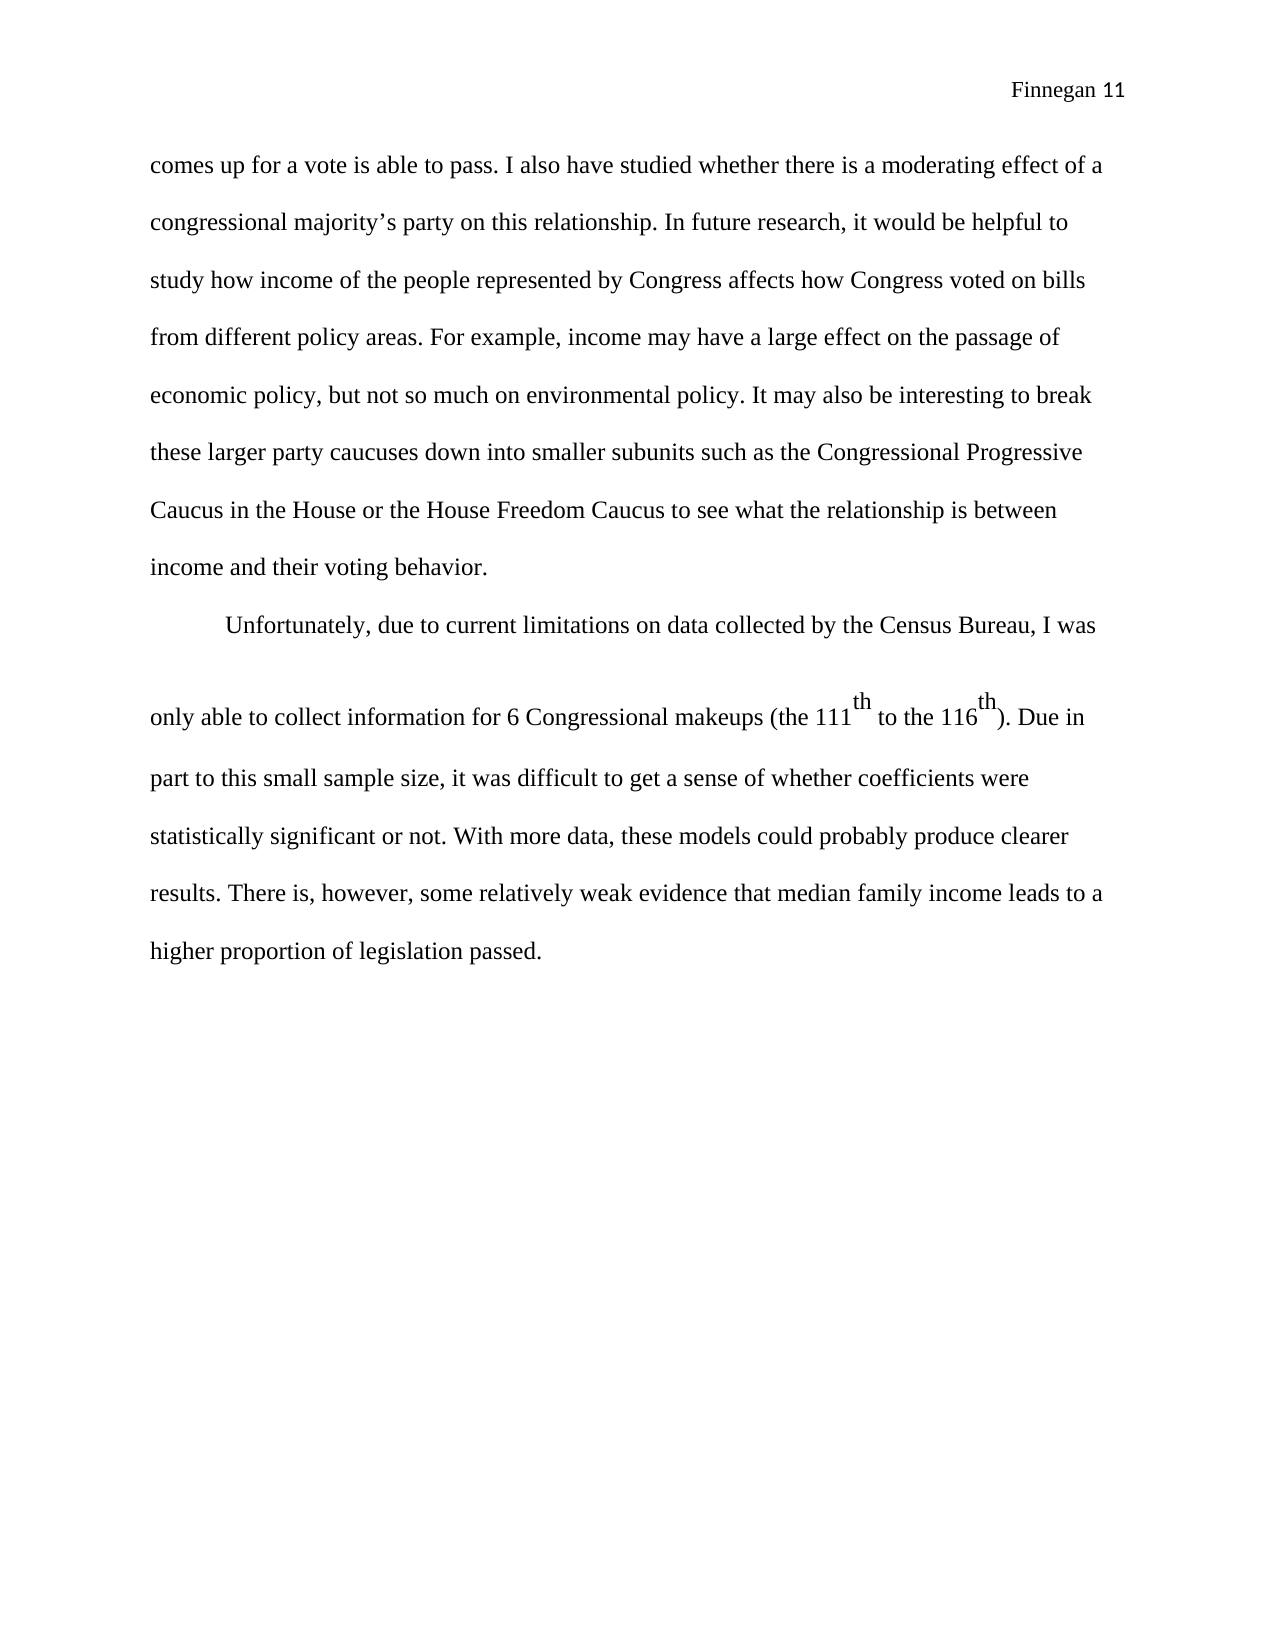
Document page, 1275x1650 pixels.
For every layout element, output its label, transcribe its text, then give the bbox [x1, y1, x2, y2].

text Unfortunately, due to current limitations on data collected by the Census Bureau, I was only able to collect information for 6 Congressional makeups (the 111th to the 116th). Due in part to this small sample size, it was difficult to get a sense of whether coefficients were statistically significant or not. With more data, these models could probably produce clearer results. There is, however, some relatively weak evidence that median family income leads to a higher proportion of legislation passed. [150, 610, 1125, 964]
text comes up for a vote is able to pass. I also have studied whether there is a moderating effect of a congressional majority’s party on this relationship. In future research, it would be helpful to study how income of the people represented by Congress affects how Congress voted on bills from different policy areas. For example, income may have a large effect on the passage of economic policy, but not so much on environmental policy. It may also be interesting to break these larger party caucuses down into smaller subunits such as the Congressional Progressive Caucus in the House or the House Freedom Caucus to see what the relationship is between income and their voting behavior. [150, 150, 1125, 581]
